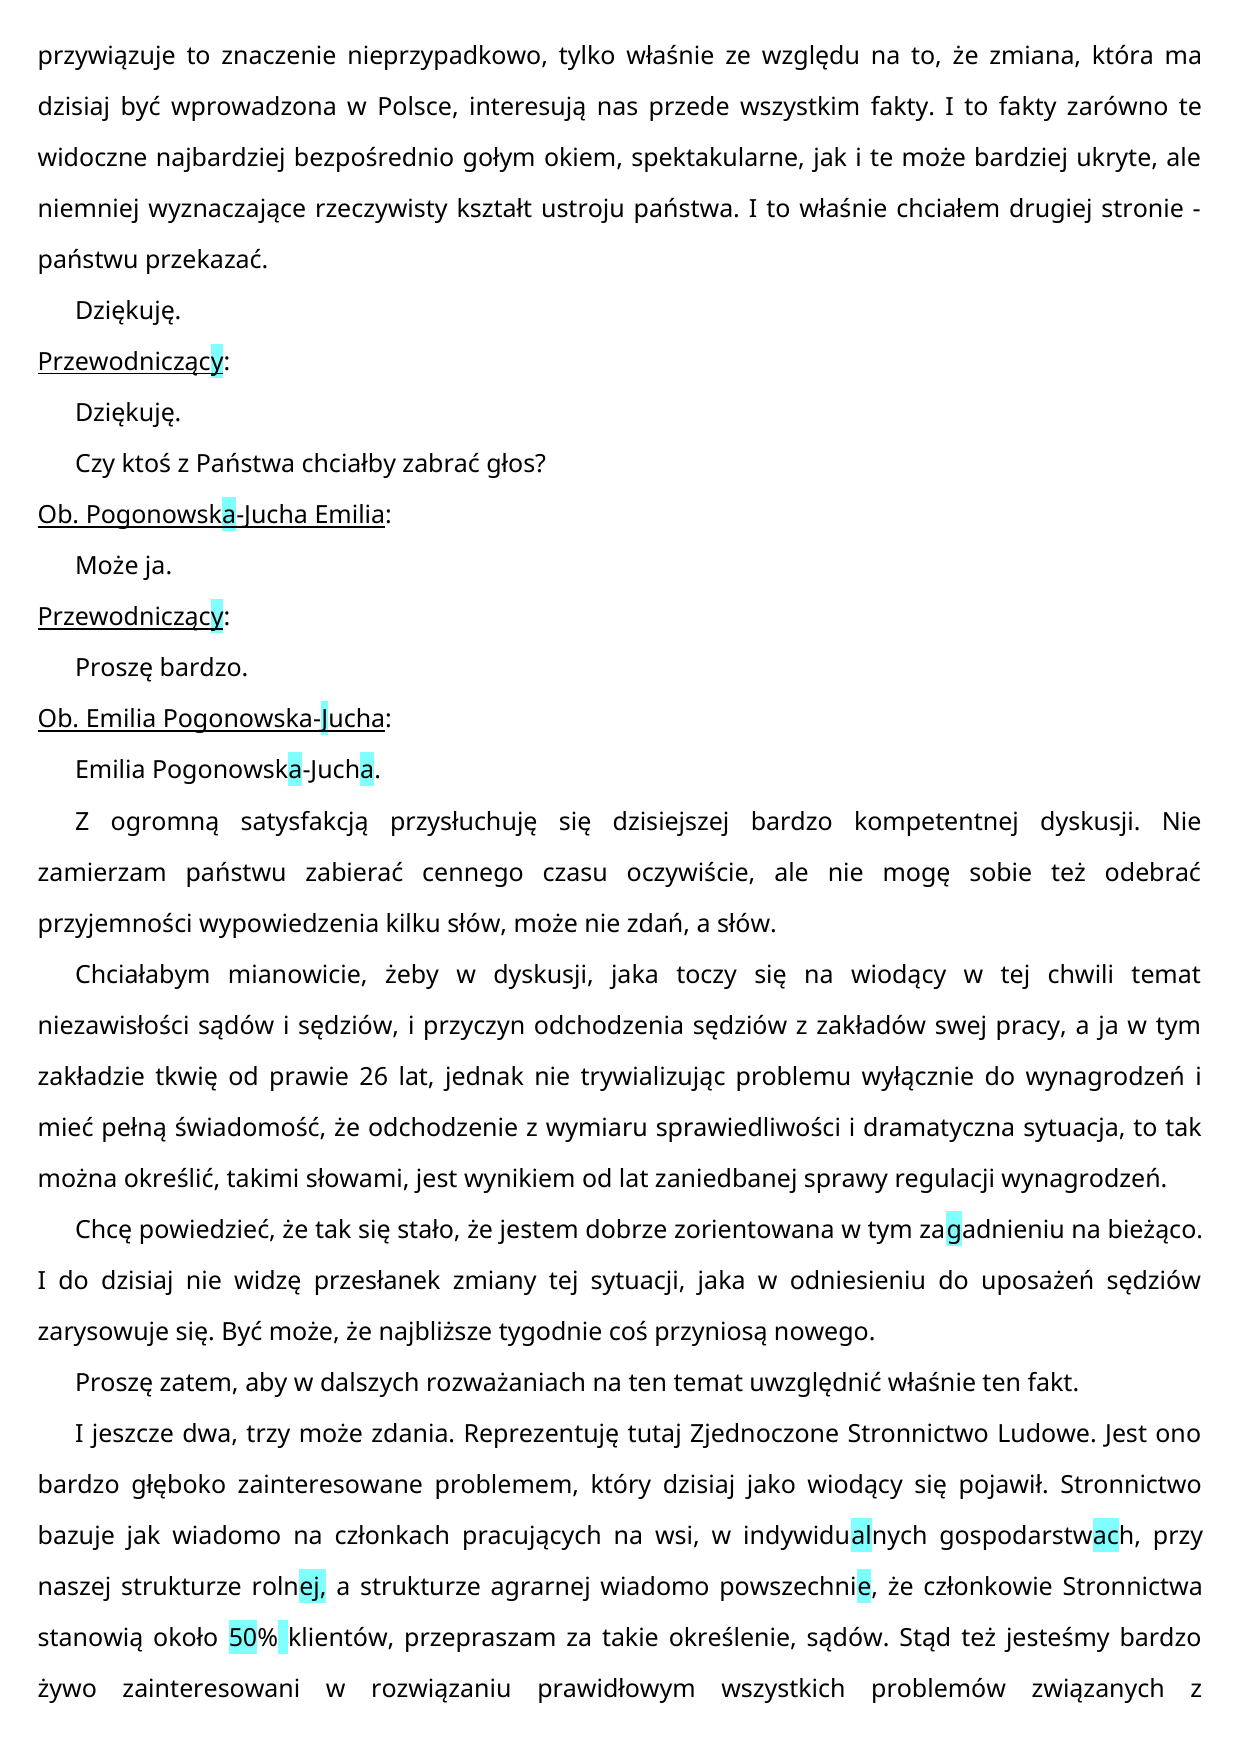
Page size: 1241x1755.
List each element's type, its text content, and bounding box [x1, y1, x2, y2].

text Czy ktoś z Państwa chciałby zabrać głos? [37, 446, 1203, 480]
text Może ja. [37, 548, 1203, 582]
text przywiązuje to znaczenie nieprzypadkowo, tylko właśnie ze względu na to, że zmiana, która ma dzisiaj być wprowadzona w Polsce, interesują nas przede wszystkim fakty. I to fakty zarówno te widoczne najbardziej bezpośrednio gołym okiem, spektakularne, jak i te może bardziej ukryte, ale niemniej wyznaczające rzeczywisty kształt ustroju państwa. I to właśnie chciałem drugiej stronie - państwu przekazać. [37, 37, 1203, 276]
text Przewodniczący: [37, 344, 1203, 378]
text I jeszcze dwa, trzy może zdania. Reprezentuję tutaj Zjednoczone Stronnictwo Ludowe. Jest ono bardzo głęboko zainteresowane problemem, który dzisiaj jako wiodący się pojawił. Stronnictwo bazuje jak wiadomo na członkach pracujących na wsi, w indywidualnych gospodarstwach, przy naszej strukturze rolnej, a strukturze agrarnej wiadomo powszechnie, że członkowie Stronnictwa stanowią około 50% klientów, przepraszam za takie określenie, sądów. Stąd też jesteśmy bardzo żywo zainteresowani w rozwiązaniu prawidłowym wszystkich problemów związanych z [37, 1416, 1203, 1705]
text Chciałabym mianowicie, żeby w dyskusji, jaka toczy się na wiodący w tej chwili temat niezawisłości sądów i sędziów, i przyczyn odchodzenia sędziów z zakładów swej pracy, a ja w tym zakładzie tkwię od prawie 26 lat, jednak nie trywializując problemu wyłącznie do wynagrodzeń i mieć pełną świadomość, że odchodzenie z wymiaru sprawiedliwości i dramatyczna sytuacja, to tak można określić, takimi słowami, jest wynikiem od lat zaniedbanej sprawy regulacji wynagrodzeń. [37, 956, 1203, 1194]
text Emilia Pogonowska-Jucha. [37, 752, 1203, 786]
text Dziękuję. [37, 293, 1203, 327]
text Proszę bardzo. [37, 650, 1203, 684]
text Z ogromną satysfakcją przysłuchuję się dzisiejszej bardzo kompetentnej dyskusji. Nie zamierzam państwu zabierać cennego czasu oczywiście, ale nie mogę sobie też odebrać przyjemności wypowiedzenia kilku słów, może nie zdań, a słów. [37, 803, 1203, 939]
text Ob. Pogonowska-Jucha Emilia: [37, 497, 1203, 531]
text Przewodniczący: [37, 599, 1203, 633]
text Proszę zatem, aby w dalszych rozważaniach na ten temat uwzględnić właśnie ten fakt. [37, 1364, 1203, 1399]
text Ob. Emilia Pogonowska-Jucha: [37, 701, 1203, 735]
text Dziękuję. [37, 395, 1203, 429]
text Chcę powiedzieć, że tak się stało, że jestem dobrze zorientowana w tym zagadnieniu na bieżąco. I do dzisiaj nie widzę przesłanek zmiany tej sytuacji, jaka w odniesieniu do uposażeń sędziów zarysowuje się. Być może, że najbliższe tygodnie coś przyniosą nowego. [37, 1211, 1203, 1348]
